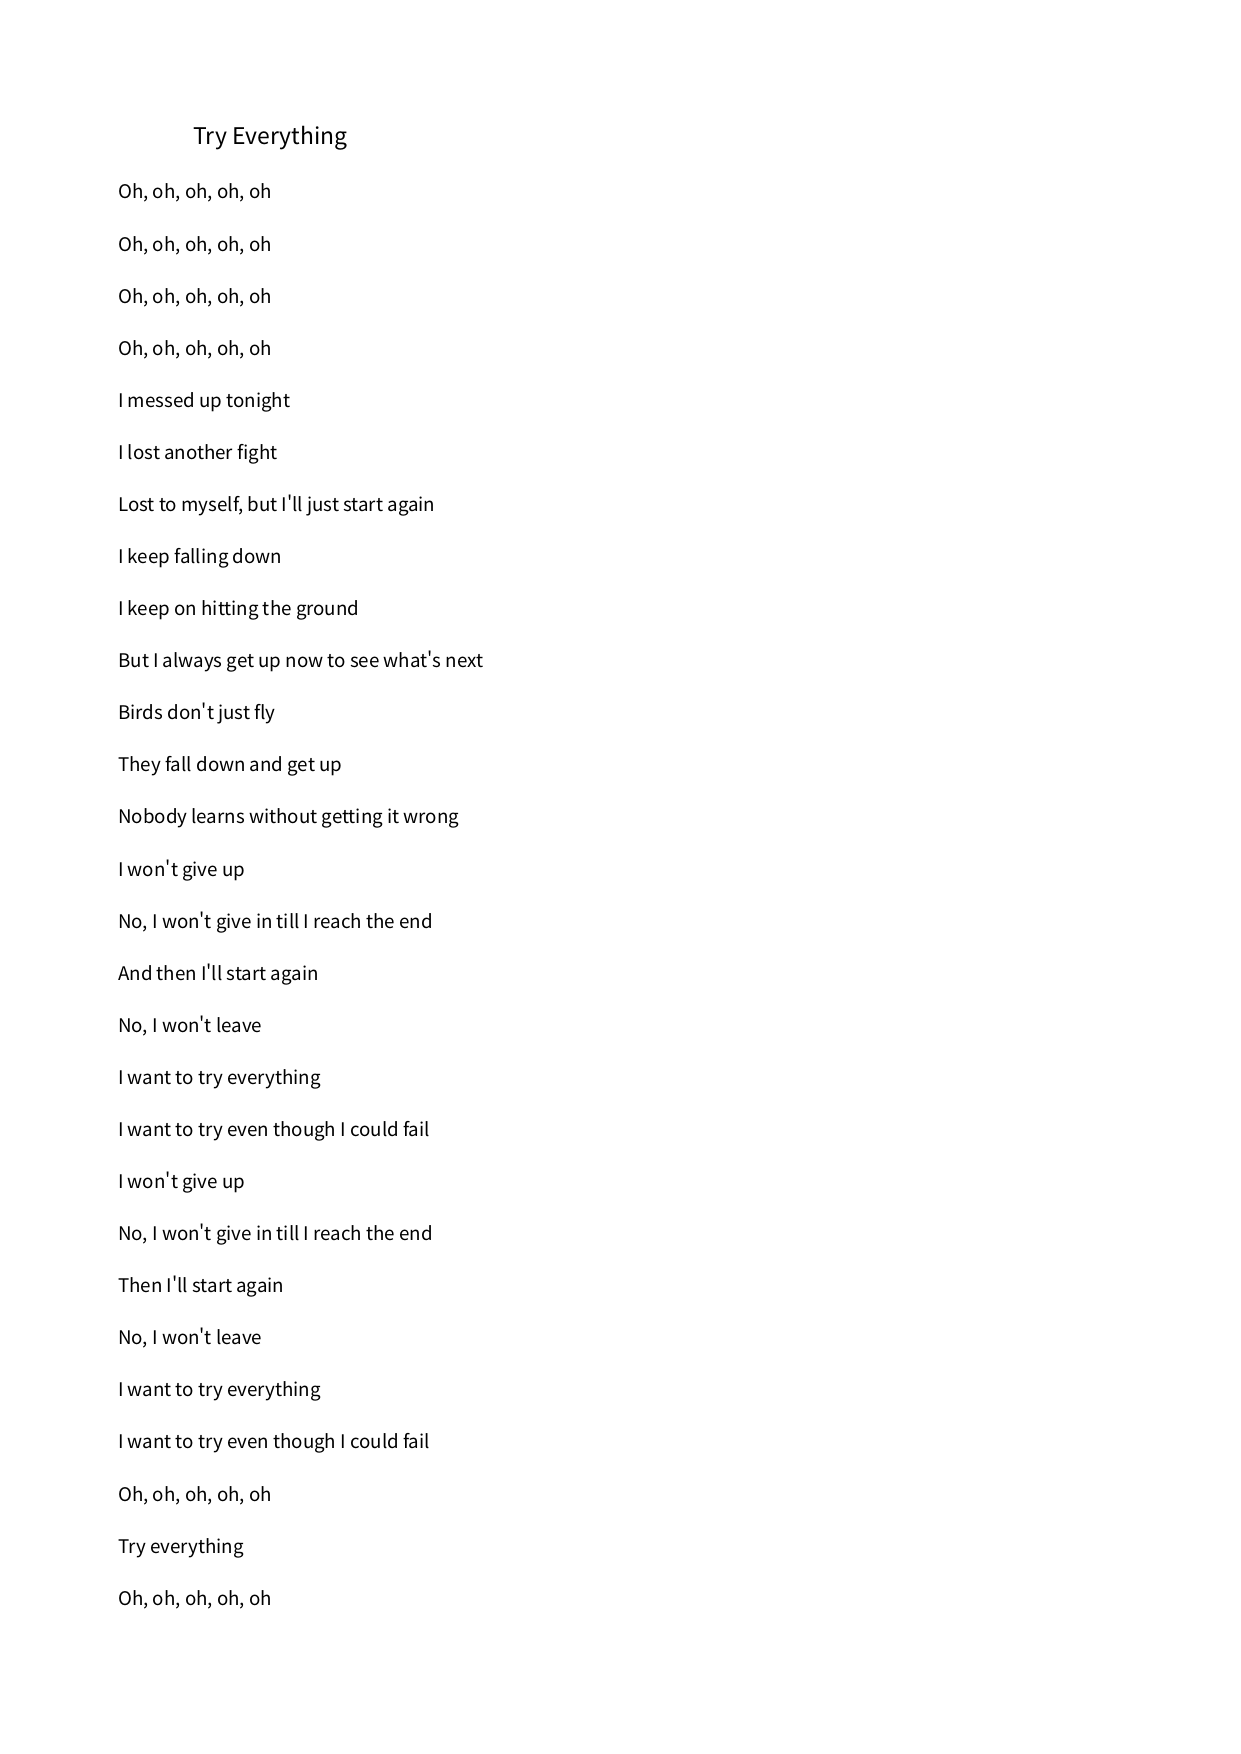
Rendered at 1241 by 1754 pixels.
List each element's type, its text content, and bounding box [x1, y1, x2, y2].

text No, I won't leave [118, 1010, 1122, 1038]
text No, I won't give in till I reach the end [118, 1219, 1122, 1246]
text Then I'll start again [118, 1271, 1122, 1298]
text I want to try even though I could fail [118, 1427, 1122, 1454]
text Birds don't just fly [118, 698, 1122, 725]
text Nobody learns without getting it wrong [118, 802, 1122, 829]
text No, I won't leave [118, 1323, 1122, 1350]
text Lost to myself, but I'll just start again [118, 489, 1122, 517]
text Try everything [118, 1531, 1122, 1558]
text I want to try even though I could fail [118, 1114, 1122, 1142]
text Try Everything [193, 118, 1122, 151]
text I keep on hitting the ground [118, 594, 1122, 621]
text They fall down and get up [118, 750, 1122, 777]
text Oh, oh, oh, oh, oh [118, 333, 1122, 361]
text I lost another fight [118, 437, 1122, 465]
text I won't give up [118, 1167, 1122, 1194]
text Oh, oh, oh, oh, oh [118, 1583, 1122, 1611]
text Oh, oh, oh, oh, oh [118, 1479, 1122, 1506]
text Oh, oh, oh, oh, oh [118, 229, 1122, 256]
text I want to try everything [118, 1062, 1122, 1090]
text Oh, oh, oh, oh, oh [118, 281, 1122, 308]
text I won't give up [118, 854, 1122, 881]
text I messed up tonight [118, 385, 1122, 413]
text And then I'll start again [118, 958, 1122, 986]
text Oh, oh, oh, oh, oh [118, 177, 1122, 204]
text I keep falling down [118, 542, 1122, 569]
text I want to try everything [118, 1375, 1122, 1402]
text But I always get up now to see what's next [118, 646, 1122, 673]
text No, I won't give in till I reach the end [118, 906, 1122, 933]
